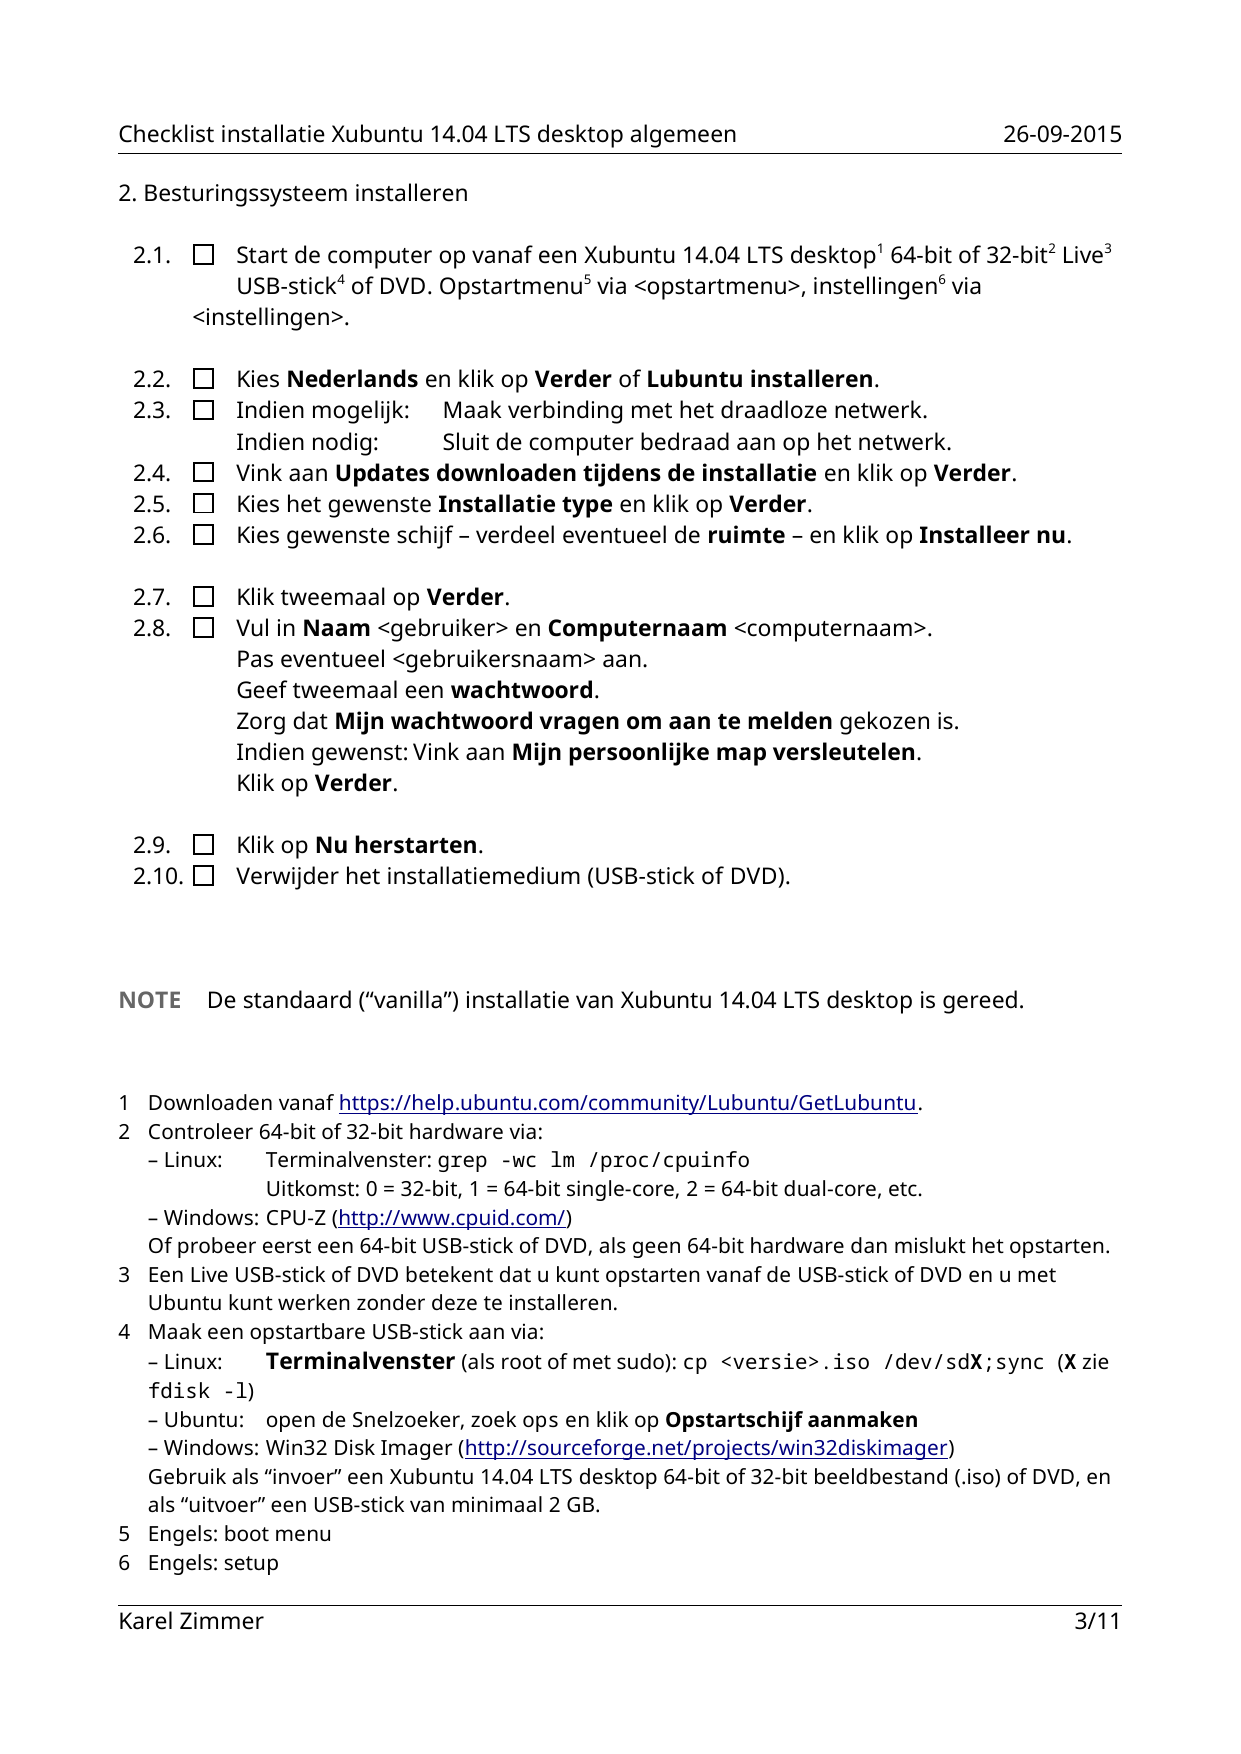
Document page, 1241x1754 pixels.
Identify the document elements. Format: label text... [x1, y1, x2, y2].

list Een Live USB-stick of DVD betekent dat u kunt opstarten vanaf de USB-stick of DVD en u met Ubuntu kunt werken zonder deze te installeren. [118, 1259, 1122, 1317]
list Downloaden vanaf https://help.ubuntu.com/community/Lubuntu/GetLubuntu. [118, 1088, 1122, 1117]
list Vul in Naam <gebruiker> en Computernaam <computernaam>. Pas eventueel <gebruikersnaam> aan. Geef tweemaal een wachtwoord. Zorg dat Mijn wachtwoord vragen om aan te melden gekozen is. Indien gewenst: Vink aan Mijn persoonlijke map versleutelen. Klik op Verder. [133, 612, 1122, 798]
list Kies Nederlands en klik op Verder of Lubuntu installeren. [133, 363, 1122, 394]
list Kies het gewenste Installatie type en klik op Verder. [133, 487, 1122, 518]
list NOTE De standaard (“vanilla”) installatie van Xubuntu 14.04 LTS desktop is gereed. [118, 984, 1122, 1046]
list Besturingssysteem installeren [118, 177, 1122, 208]
list Controleer 64-bit of 32-bit hardware via: – Linux: Terminalvenster: grep -wc lm /proc/cpuinfo Uitkomst: 0 = 32-bit, 1 = 64-bit single-core, 2 = 64-bit dual-core, etc. – Windows: CPU-Z (http://www.cpuid.com/) Of probeer eerst een 64-bit USB-stick of DVD, als geen 64-bit hardware dan mislukt het opstarten. [118, 1117, 1122, 1259]
list Vink aan Updates downloaden tijdens de installatie en klik op Verder. [133, 456, 1122, 487]
list Kies gewenste schijf – verdeel eventueel de ruimte – en klik op Installeer nu. [133, 518, 1122, 549]
list Maak een opstartbare USB-stick aan via: – Linux: Terminalvenster (als root of met sudo): cp <versie>.iso /dev/sdX;sync (X zie fdisk -l) – Ubuntu: open de Snelzoeker, zoek ops en klik op Opstartschijf aanmaken – Windows: Win32 Disk Imager (http://sourceforge.net/projects/win32diskimager) Gebruik als “invoer” een Xubuntu 14.04 LTS desktop 64-bit of 32-bit beeldbestand (.iso) of DVD, en als “uitvoer” een USB-stick van minimaal 2 GB. [118, 1317, 1122, 1519]
list Klik op Nu herstarten. [133, 829, 1122, 860]
list Engels: boot menu [118, 1519, 1122, 1547]
list Verwijder het installatiemedium (USB-stick of DVD). [133, 860, 1122, 891]
list Start de computer op vanaf een Xubuntu 14.04 LTS desktop 64-bit of 32-bit Live USB-stick of DVD. Opstartmenu via <opstartmenu>, instellingen via <instellingen>. [133, 239, 1122, 332]
list Indien mogelijk: Maak verbinding met het draadloze netwerk. Indien nodig: Sluit de computer bedraad aan op het netwerk. [133, 394, 1122, 456]
list Engels: setup [118, 1547, 1122, 1576]
list Klik tweemaal op Verder. [133, 581, 1122, 612]
